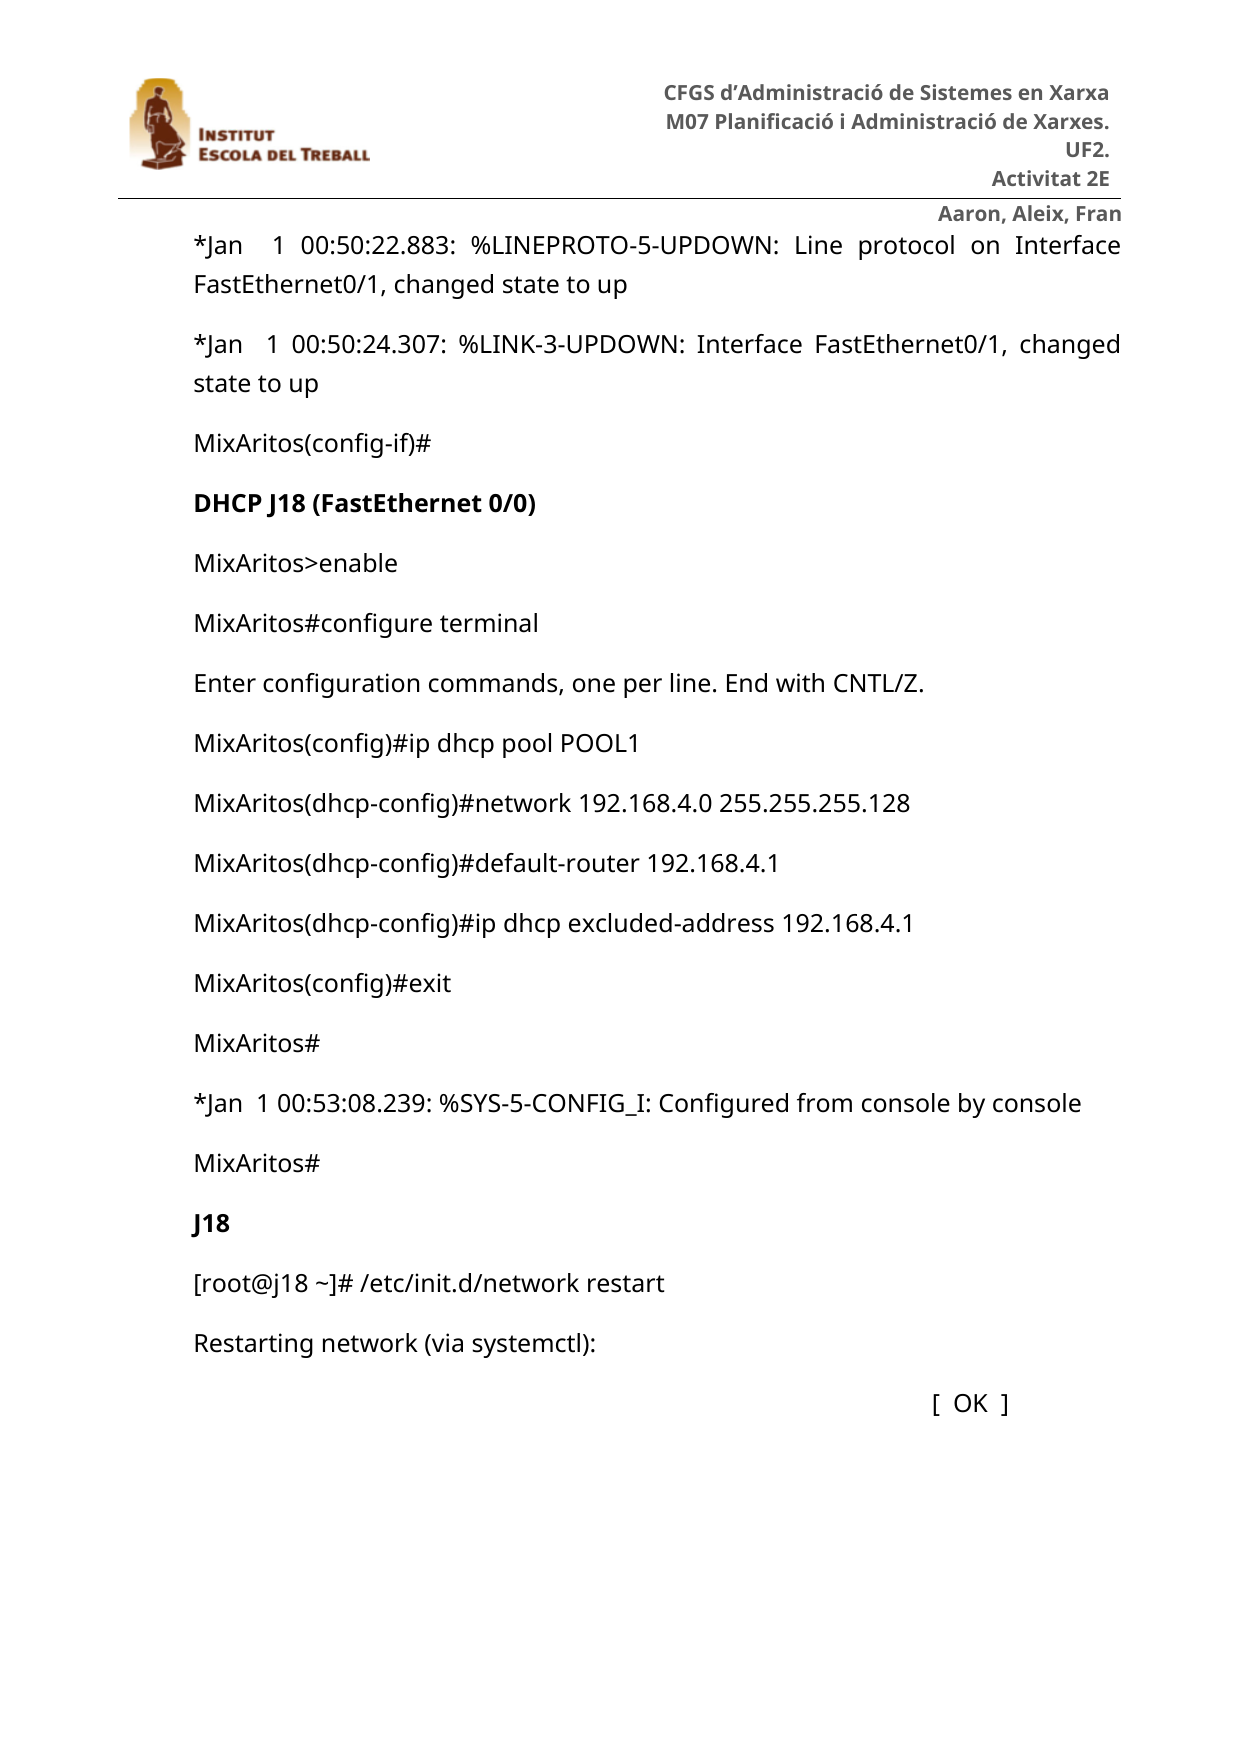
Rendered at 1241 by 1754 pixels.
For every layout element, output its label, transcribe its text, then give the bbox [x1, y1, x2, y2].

list MixAritos#configure terminal [193, 606, 1122, 640]
list MixAritos(config)#ip dhcp pool POOL1 [193, 726, 1122, 760]
list MixAritos# [193, 1026, 1122, 1060]
list *Jan 1 00:50:22.883: %LINEPROTO-5-UPDOWN: Line protocol on Interface FastEthernet0/1, changed state to up [193, 227, 1122, 301]
list J18 [193, 1206, 1122, 1240]
picture [129, 78, 370, 170]
list MixAritos(dhcp-config)#network 192.168.4.0 255.255.255.128 [193, 786, 1122, 820]
list MixAritos(dhcp-config)#ip dhcp excluded-address 192.168.4.1 [193, 906, 1122, 940]
list [ OK ] [193, 1386, 1122, 1420]
list Restarting network (via systemctl): [193, 1326, 1122, 1360]
list MixAritos(config-if)# [193, 426, 1122, 460]
list MixAritos# [193, 1146, 1122, 1180]
list MixAritos(dhcp-config)#default-router 192.168.4.1 [193, 846, 1122, 880]
list *Jan 1 00:53:08.239: %SYS-5-CONFIG_I: Configured from console by console [193, 1086, 1122, 1120]
list *Jan 1 00:50:24.307: %LINK-3-UPDOWN: Interface FastEthernet0/1, changed state to up [193, 327, 1122, 400]
list MixAritos>enable [193, 546, 1122, 580]
list [root@j18 ~]# /etc/init.d/network restart [193, 1266, 1122, 1300]
list DHCP J18 (FastEthernet 0/0) [193, 486, 1122, 520]
list Enter configuration commands, one per line. End with CNTL/Z. [193, 666, 1122, 700]
list MixAritos(config)#exit [193, 966, 1122, 1000]
